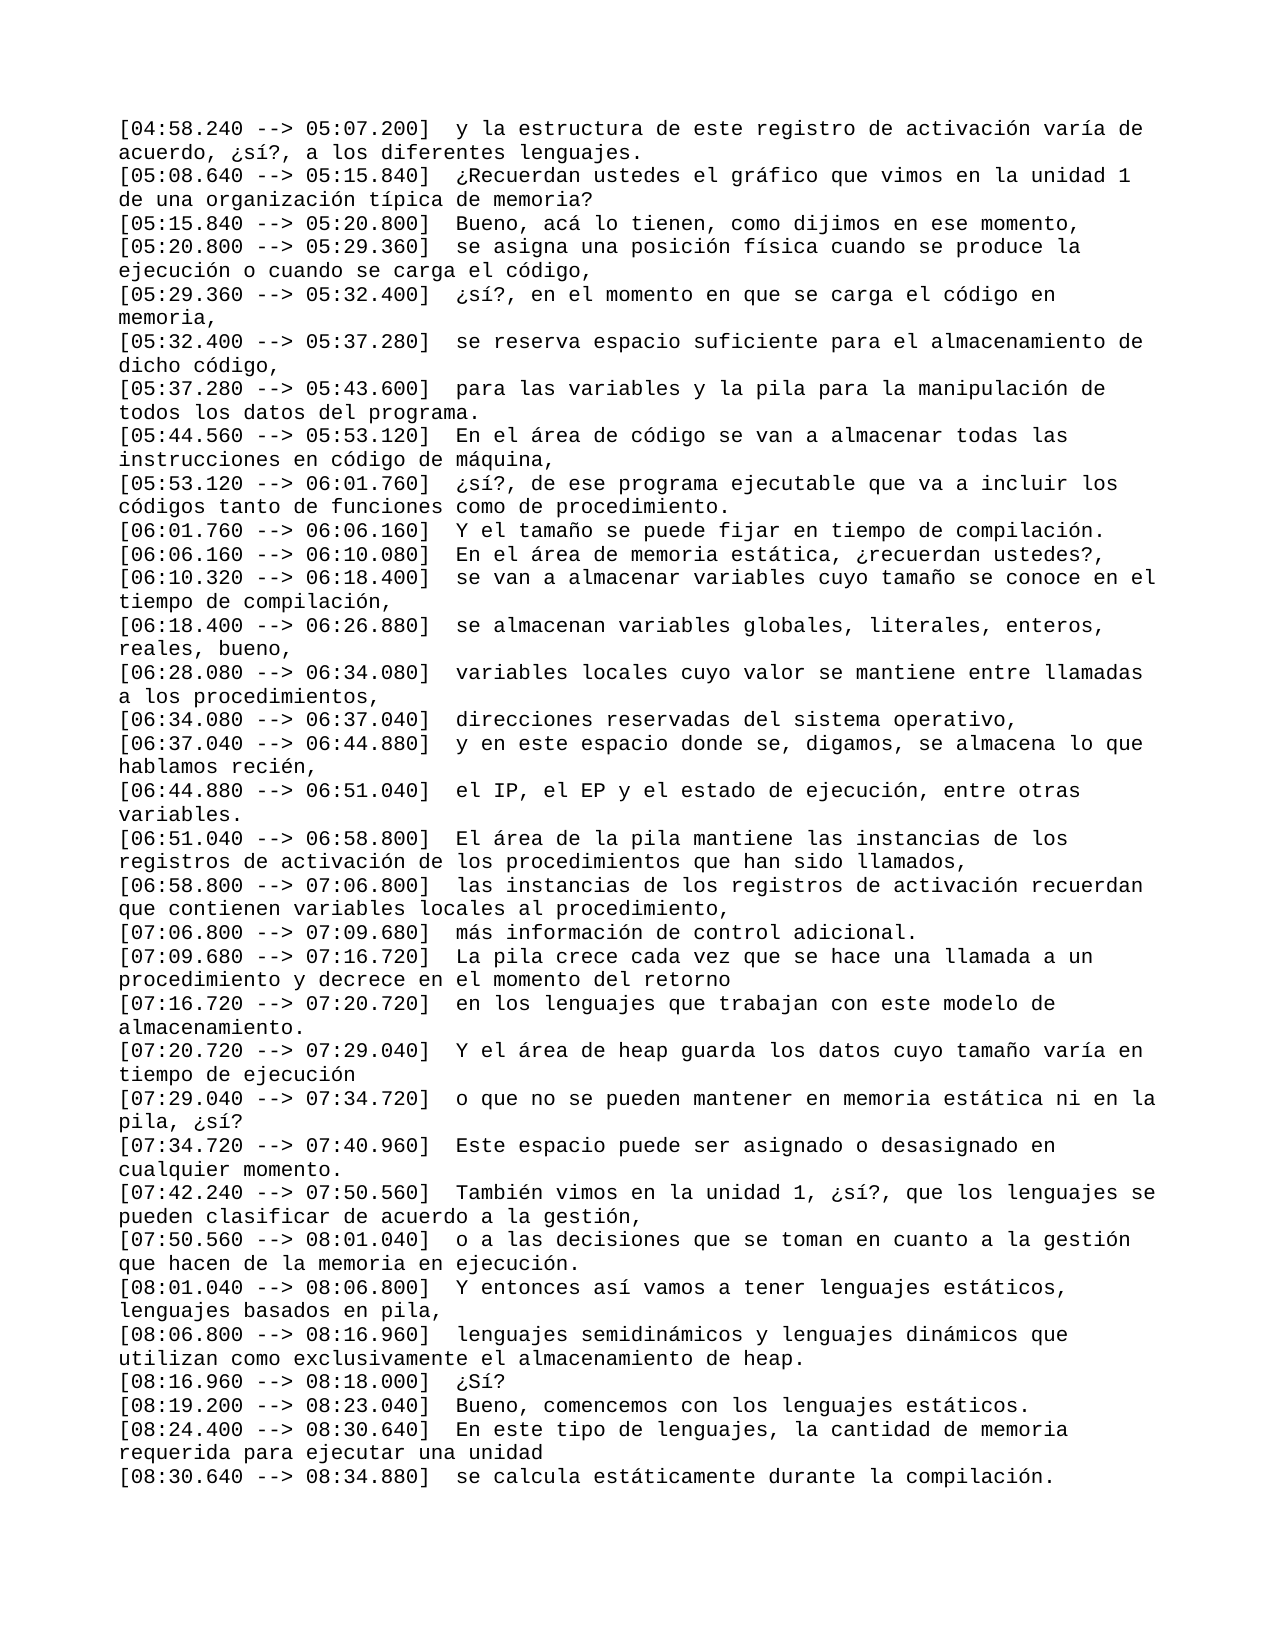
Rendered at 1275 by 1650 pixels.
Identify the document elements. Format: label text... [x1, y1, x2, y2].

text [05:32.400 --> 05:37.280] se reserva espacio suficiente para el almacenamiento de dicho código, [118, 331, 1157, 378]
text [06:37.040 --> 06:44.880] y en este espacio donde se, digamos, se almacena lo que hablamos recién, [118, 733, 1157, 780]
text [06:01.760 --> 06:06.160] Y el tamaño se puede fijar en tiempo de compilación. [118, 520, 1157, 544]
text [08:01.040 --> 08:06.800] Y entonces así vamos a tener lenguajes estáticos, lenguajes basados en pila, [118, 1277, 1157, 1324]
text [05:53.120 --> 06:01.760] ¿sí?, de ese programa ejecutable que va a incluir los códigos tanto de funciones como de procedimiento. [118, 473, 1157, 520]
text [07:09.680 --> 07:16.720] La pila crece cada vez que se hace una llamada a un procedimiento y decrece en el momento del retorno [118, 946, 1157, 993]
text [07:29.040 --> 07:34.720] o que no se pueden mantener en memoria estática ni en la pila, ¿sí? [118, 1088, 1157, 1135]
text [07:20.720 --> 07:29.040] Y el área de heap guarda los datos cuyo tamaño varía en tiempo de ejecución [118, 1040, 1157, 1088]
text [06:06.160 --> 06:10.080] En el área de memoria estática, ¿recuerdan ustedes?, [118, 544, 1157, 567]
text [08:19.200 --> 08:23.040] Bueno, comencemos con los lenguajes estáticos. [118, 1395, 1157, 1419]
text [08:24.400 --> 08:30.640] En este tipo de lenguajes, la cantidad de memoria requerida para ejecutar una unidad [118, 1419, 1157, 1466]
text [06:44.880 --> 06:51.040] el IP, el EP y el estado de ejecución, entre otras variables. [118, 780, 1157, 827]
text [06:18.400 --> 06:26.880] se almacenan variables globales, literales, enteros, reales, bueno, [118, 615, 1157, 662]
text [05:20.800 --> 05:29.360] se asigna una posición física cuando se produce la ejecución o cuando se carga el código, [118, 236, 1157, 284]
text [07:06.800 --> 07:09.680] más información de control adicional. [118, 922, 1157, 946]
text [06:10.320 --> 06:18.400] se van a almacenar variables cuyo tamaño se conoce en el tiempo de compilación, [118, 567, 1157, 615]
text [06:51.040 --> 06:58.800] El área de la pila mantiene las instancias de los registros de activación de los procedimientos que han sido llamados, [118, 827, 1157, 875]
text [07:50.560 --> 08:01.040] o a las decisiones que se toman en cuanto a la gestión que hacen de la memoria en ejecución. [118, 1229, 1157, 1277]
text [07:42.240 --> 07:50.560] También vimos en la unidad 1, ¿sí?, que los lenguajes se pueden clasificar de acuerdo a la gestión, [118, 1182, 1157, 1229]
text [08:06.800 --> 08:16.960] lenguajes semidinámicos y lenguajes dinámicos que utilizan como exclusivamente el almacenamiento de heap. [118, 1324, 1157, 1371]
text [06:28.080 --> 06:34.080] variables locales cuyo valor se mantiene entre llamadas a los procedimientos, [118, 662, 1157, 709]
text [07:16.720 --> 07:20.720] en los lenguajes que trabajan con este modelo de almacenamiento. [118, 993, 1157, 1040]
text [05:29.360 --> 05:32.400] ¿sí?, en el momento en que se carga el código en memoria, [118, 284, 1157, 331]
text [08:16.960 --> 08:18.000] ¿Sí? [118, 1371, 1157, 1395]
text [05:08.640 --> 05:15.840] ¿Recuerdan ustedes el gráfico que vimos en la unidad 1 de una organización típica de memoria? [118, 165, 1157, 213]
text [05:37.280 --> 05:43.600] para las variables y la pila para la manipulación de todos los datos del programa. [118, 378, 1157, 426]
text [05:44.560 --> 05:53.120] En el área de código se van a almacenar todas las instrucciones en código de máquina, [118, 426, 1157, 473]
text [08:30.640 --> 08:34.880] se calcula estáticamente durante la compilación. [118, 1466, 1157, 1489]
text [06:34.080 --> 06:37.040] direcciones reservadas del sistema operativo, [118, 709, 1157, 733]
text [07:34.720 --> 07:40.960] Este espacio puede ser asignado o desasignado en cualquier momento. [118, 1135, 1157, 1182]
text [04:58.240 --> 05:07.200] y la estructura de este registro de activación varía de acuerdo, ¿sí?, a los diferentes lenguajes. [118, 118, 1157, 165]
text [06:58.800 --> 07:06.800] las instancias de los registros de activación recuerdan que contienen variables locales al procedimiento, [118, 875, 1157, 922]
text [05:15.840 --> 05:20.800] Bueno, acá lo tienen, como dijimos en ese momento, [118, 213, 1157, 236]
